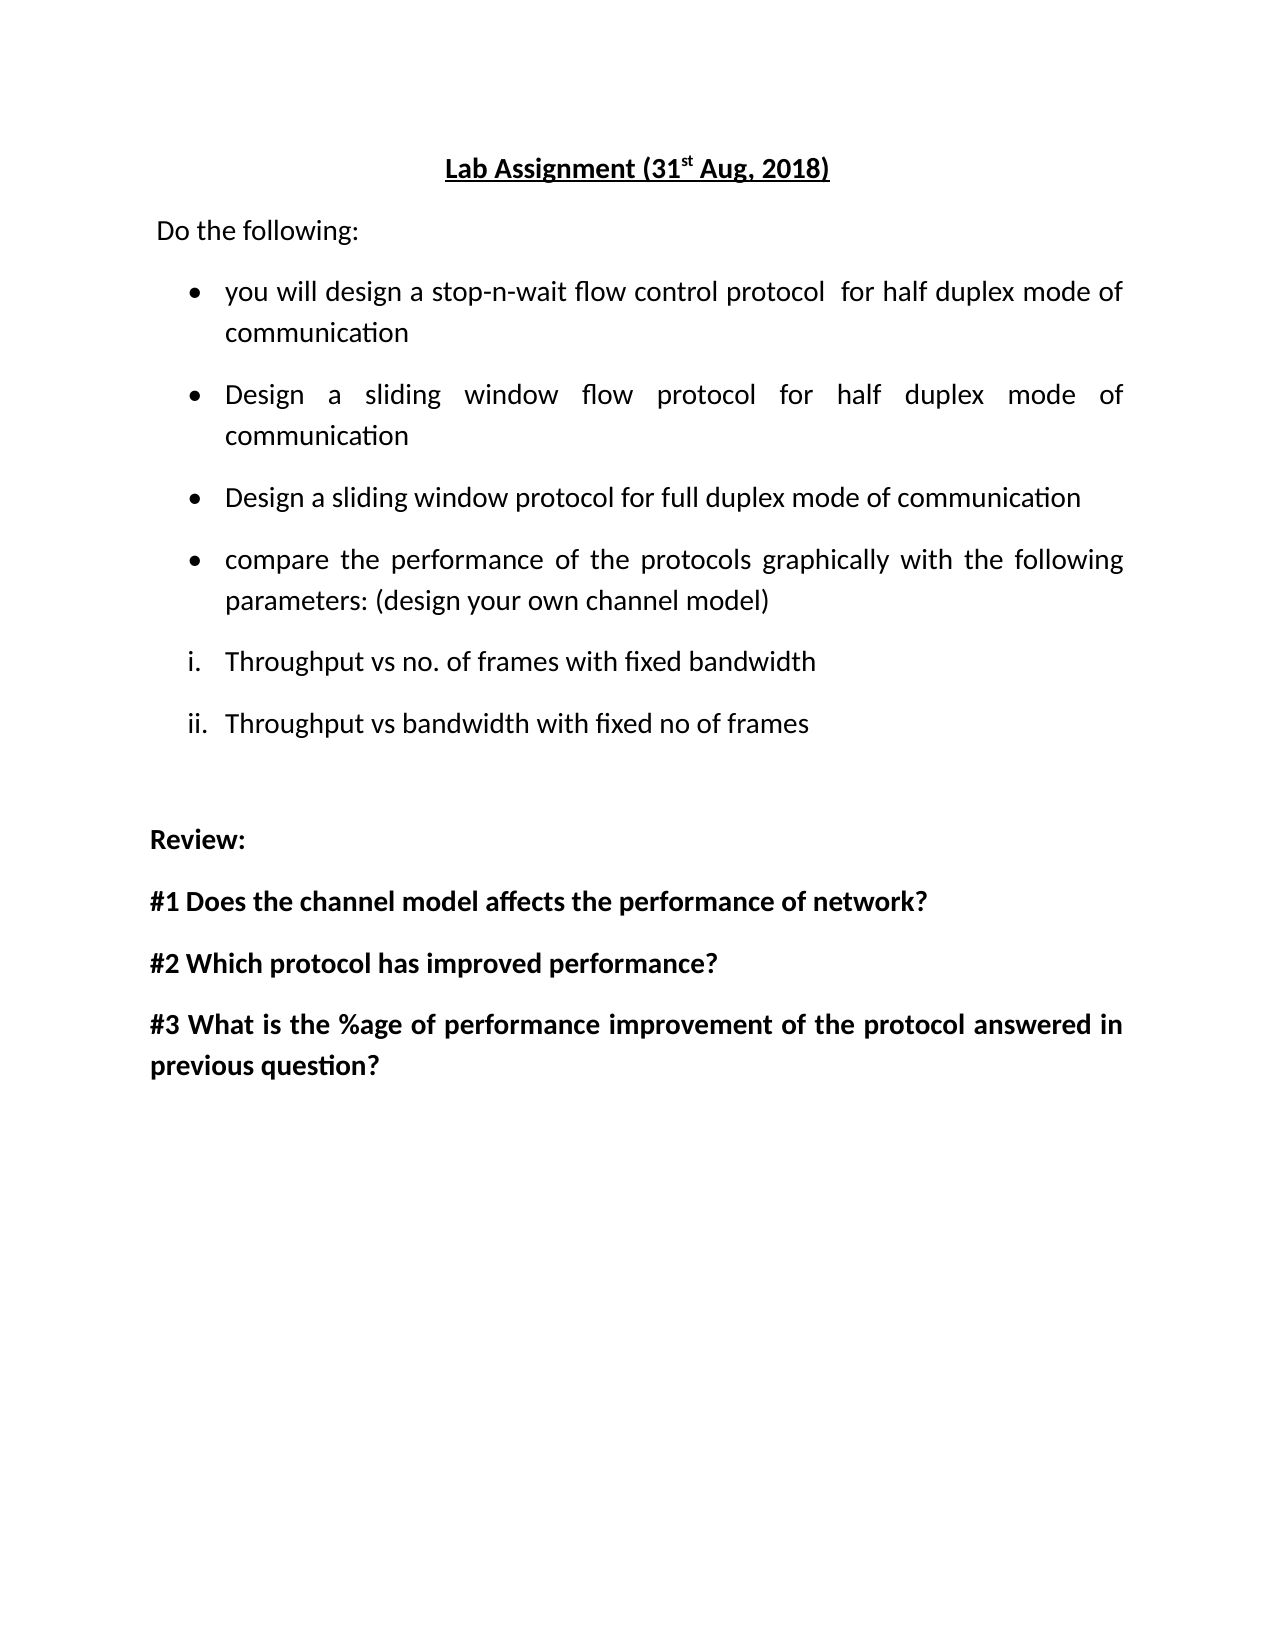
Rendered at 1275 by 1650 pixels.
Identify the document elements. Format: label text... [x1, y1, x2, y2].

list Design a sliding window protocol for full duplex mode of communication [187, 479, 1125, 514]
text #1 Does the channel model affects the performance of network? [150, 883, 1125, 918]
text #3 What is the %age of performance improvement of the protocol answered in previous question? [150, 1006, 1125, 1083]
text Lab Assignment (31st Aug, 2018) [150, 150, 1125, 186]
text Do the following: [150, 212, 1125, 247]
text Review: [150, 821, 1125, 857]
list you will design a stop-n-wait flow control protocol for half duplex mode of communication [187, 273, 1125, 350]
list Throughput vs bandwidth with fixed no of frames [187, 705, 1125, 741]
list compare the performance of the protocols graphically with the following parameters: (design your own channel model) [187, 541, 1125, 617]
text #2 Which protocol has improved performance? [150, 945, 1125, 980]
list Design a sliding window flow protocol for half duplex mode of communication [187, 376, 1125, 453]
list Throughput vs no. of frames with fixed bandwidth [187, 643, 1125, 679]
